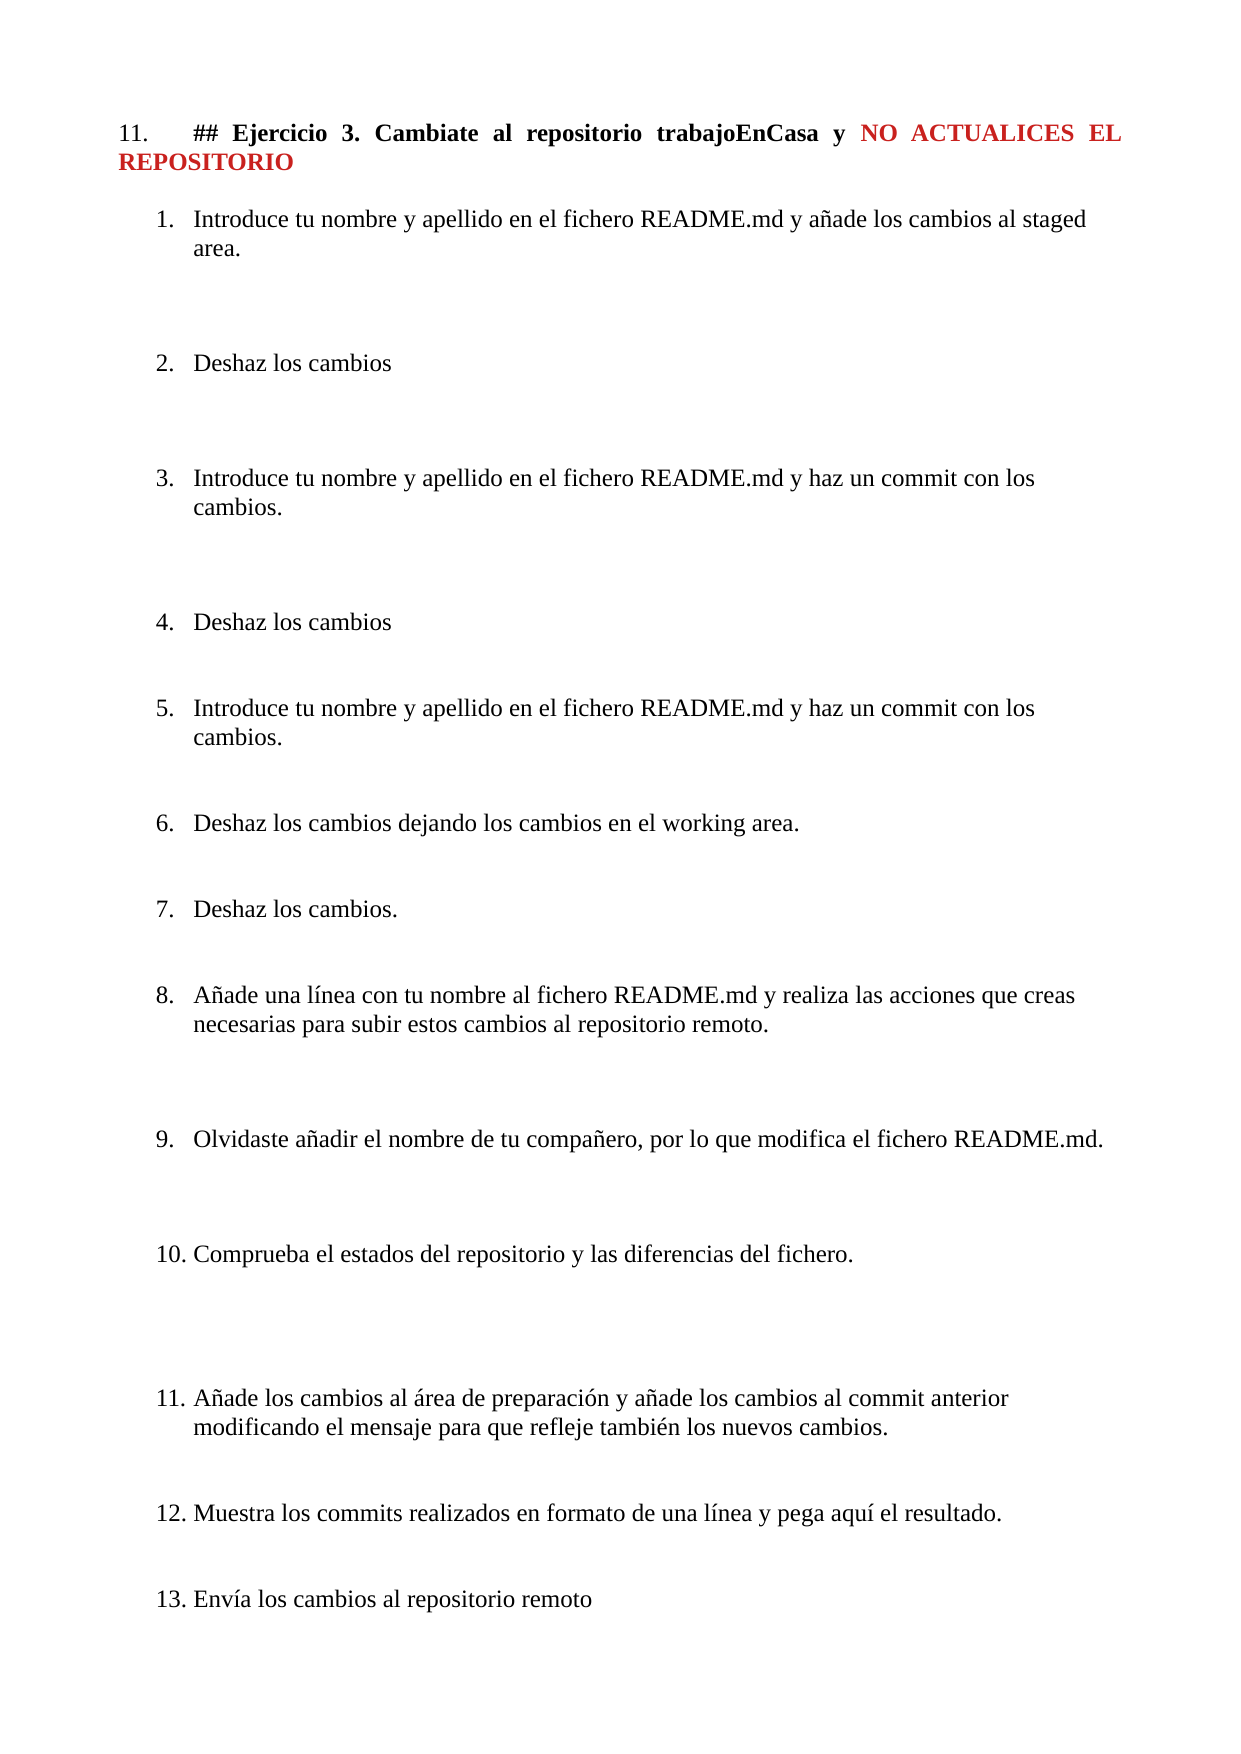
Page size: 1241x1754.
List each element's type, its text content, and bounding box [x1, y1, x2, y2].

list Deshaz los cambios. [156, 894, 1122, 923]
list Muestra los commits realizados en formato de una línea y pega aquí el resultado. [156, 1498, 1122, 1527]
list Introduce tu nombre y apellido en el fichero README.md y añade los cambios al staged area. [156, 204, 1122, 262]
list Envía los cambios al repositorio remoto [156, 1584, 1122, 1613]
list Introduce tu nombre y apellido en el fichero README.md y haz un commit con los cambios. [156, 463, 1122, 521]
list Comprueba el estados del repositorio y las diferencias del fichero. [156, 1239, 1122, 1268]
list Deshaz los cambios dejando los cambios en el working area. [156, 808, 1122, 837]
list Deshaz los cambios [156, 348, 1122, 377]
list Añade los cambios al área de preparación y añade los cambios al commit anterior modificando el mensaje para que refleje también los nuevos cambios. [156, 1383, 1122, 1441]
list Añade una línea con tu nombre al fichero README.md y realiza las acciones que creas necesarias para subir estos cambios al repositorio remoto. [156, 981, 1122, 1038]
list Introduce tu nombre y apellido en el fichero README.md y haz un commit con los cambios. [156, 693, 1122, 751]
list Deshaz los cambios [156, 607, 1122, 636]
list Olvidaste añadir el nombre de tu compañero, por lo que modifica el fichero README.md. [156, 1124, 1122, 1153]
list ## Ejercicio 3. Cambiate al repositorio trabajoEnCasa y NO ACTUALICES EL REPOSITORIO [118, 118, 1122, 176]
